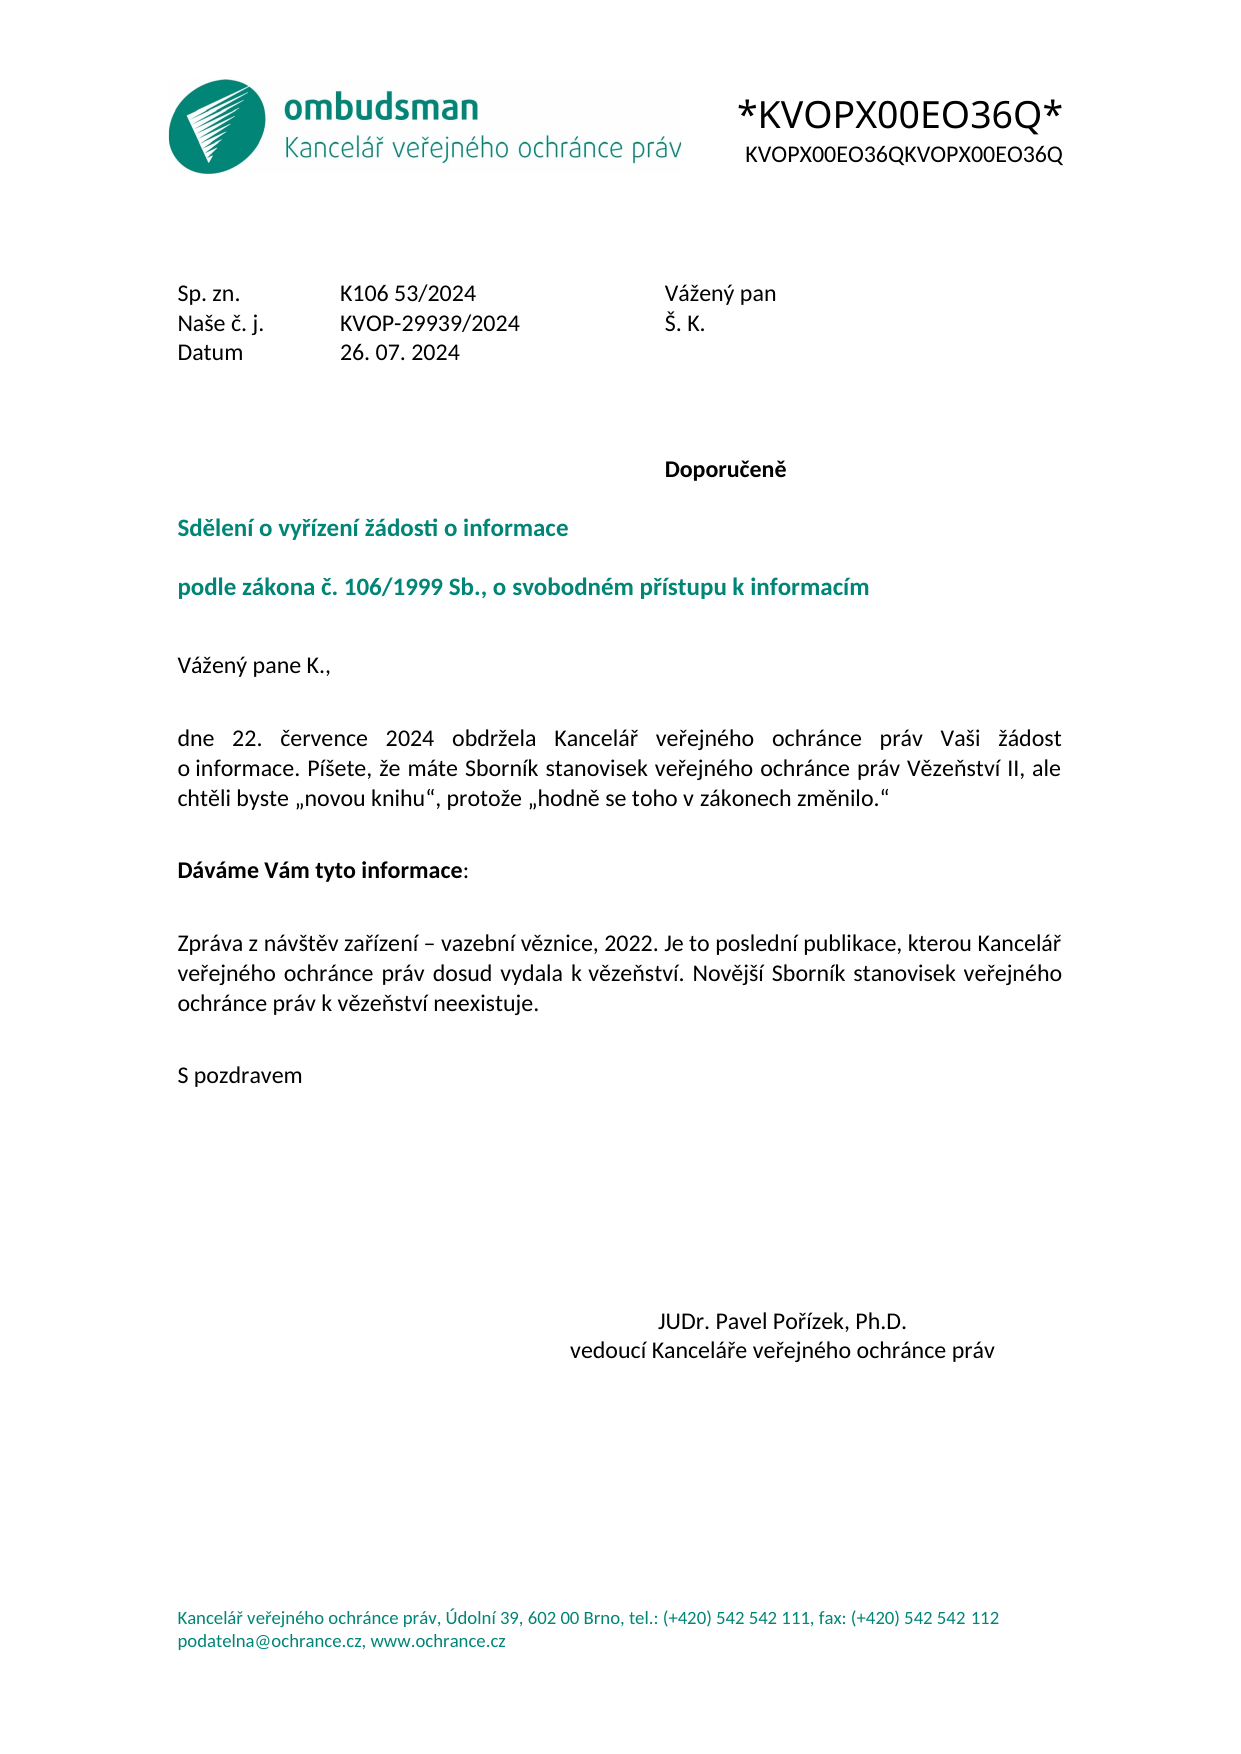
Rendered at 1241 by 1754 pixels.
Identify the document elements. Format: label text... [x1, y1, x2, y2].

text dne 22. července 2024 obdržela Kancelář veřejného ochránce práv Vaši žádost o informace. Píšete, že máte Sborník stanovisek veřejného ochránce práv Vězeňství II, ale chtěli byste „novou knihu“, protože „hodně se toho v zákonech změnilo.“ [177, 723, 1063, 813]
table_header Vážený pan Š. K. Doporučeně [665, 220, 1085, 513]
text Zpráva z návštěv zařízení – vazební věznice, 2022. Je to poslední publikace, kterou Kancelář veřejného ochránce práv dosud vydala k vězeňství. Novější Sborník stanovisek veřejného ochránce práv k vězeňství neexistuje. [177, 928, 1063, 1018]
text Vážený pane K., [177, 651, 1063, 680]
table_header K106 53/2024 KVOP-29939/2024 26. 07. 2024 [340, 220, 664, 513]
table_header Sp. zn. Naše č. j. Datum [177, 220, 340, 513]
text S pozdravem [177, 1061, 1063, 1090]
text Dáváme Vám tyto informace: [177, 856, 1063, 885]
subtitle podle zákona č. 106/1999 Sb., o svobodném přístupu k informacím [177, 571, 1063, 602]
subtitle Sdělení o vyřízení žádosti o informace [177, 513, 1063, 543]
text JUDr. Pavel Pořízek, Ph.D. [502, 1306, 1063, 1335]
text vedoucí Kanceláře veřejného ochránce práv [502, 1335, 1063, 1364]
